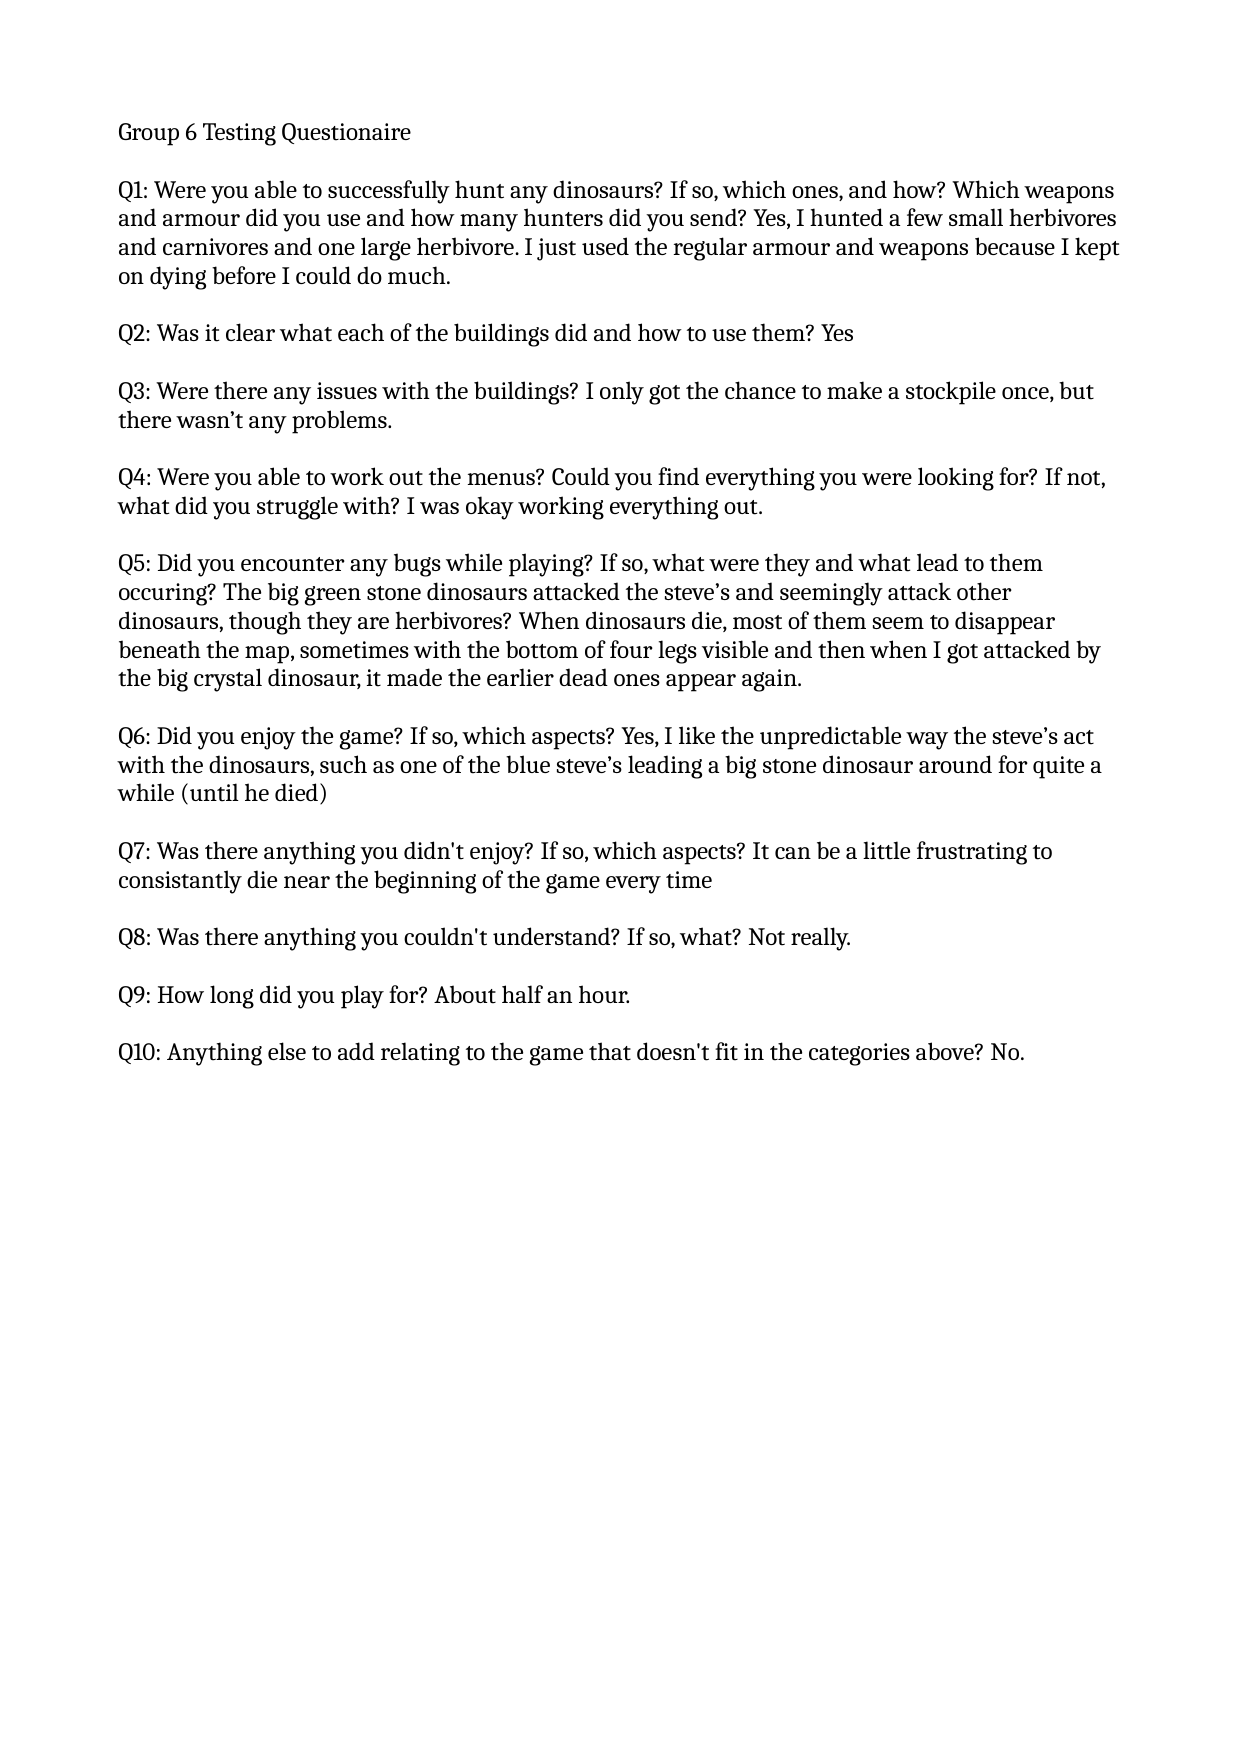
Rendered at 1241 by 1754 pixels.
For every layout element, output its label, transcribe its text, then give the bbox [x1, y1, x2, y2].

text Q7: Was there anything you didn't enjoy? If so, which aspects? It can be a little frustrating to consistantly die near the beginning of the game every time [118, 837, 1122, 894]
text Q4: Were you able to work out the menus? Could you find everything you were looking for? If not, what did you struggle with? I was okay working everything out. [118, 463, 1122, 521]
text Q8: Was there anything you couldn't understand? If so, what? Not really. [118, 923, 1122, 952]
text Q9: How long did you play for? About half an hour. [118, 981, 1122, 1009]
text Q2: Was it clear what each of the buildings did and how to use them? Yes [118, 319, 1122, 348]
text Group 6 Testing Questionaire [118, 118, 1122, 147]
text Q6: Did you enjoy the game? If so, which aspects? Yes, I like the unpredictable way the steve’s act with the dinosaurs, such as one of the blue steve’s leading a big stone dinosaur around for quite a while (until he died) [118, 722, 1122, 808]
text Q1: Were you able to successfully hunt any dinosaurs? If so, which ones, and how? Which weapons and armour did you use and how many hunters did you send? Yes, I hunted a few small herbivores and carnivores and one large herbivore. I just used the regular armour and weapons because I kept on dying before I could do much. [118, 176, 1122, 291]
text Q3: Were there any issues with the buildings? I only got the chance to make a stockpile once, but there wasn’t any problems. [118, 377, 1122, 434]
text Q10: Anything else to add relating to the game that doesn't fit in the categories above? No. [118, 1038, 1122, 1067]
text Q5: Did you encounter any bugs while playing? If so, what were they and what lead to them occuring? The big green stone dinosaurs attacked the steve’s and seemingly attack other dinosaurs, though they are herbivores? When dinosaurs die, most of them seem to disappear beneath the map, sometimes with the bottom of four legs visible and then when I got attacked by the big crystal dinosaur, it made the earlier dead ones appear again. [118, 549, 1122, 693]
